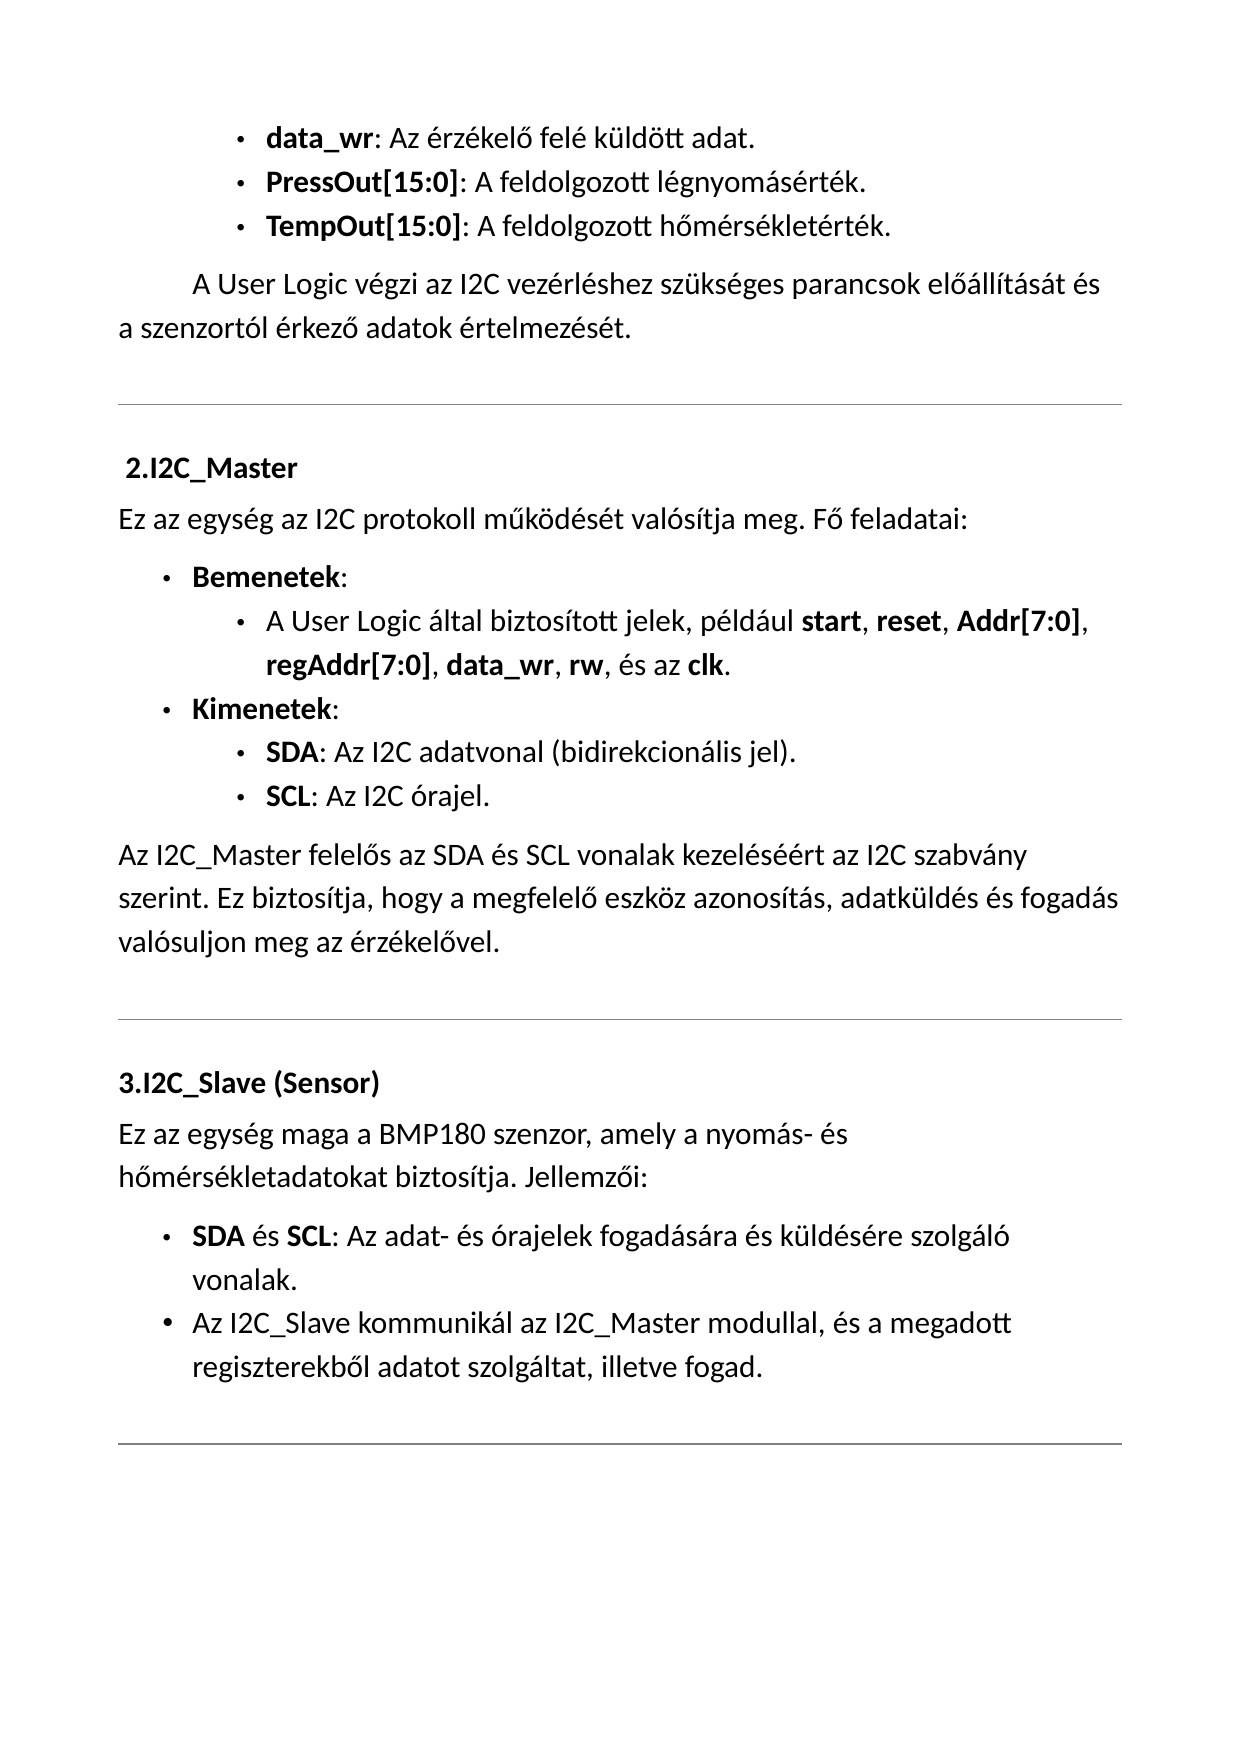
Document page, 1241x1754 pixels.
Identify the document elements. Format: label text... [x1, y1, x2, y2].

list SCL: Az I2C órajel. [236, 776, 1122, 814]
subtitle 3.I2C_Slave (Sensor) [118, 1063, 1122, 1101]
list TempOut[15:0]: A feldolgozott hőmérsékletérték. [236, 206, 1122, 244]
text A User Logic végzi az I2C vezérléshez szükséges parancsok előállítását és a szenzortól érkező adatok értelmezését. [118, 264, 1122, 346]
list data_wr: Az érzékelő felé küldött adat. [236, 118, 1122, 156]
subtitle 2.I2C_Master [118, 449, 1122, 487]
text Ez az egység az I2C protokoll működését valósítja meg. Fő feladatai: [118, 499, 1122, 537]
list A User Logic által biztosított jelek, például start, reset, Addr[7:0], regAddr[7:0], data_wr, rw, és az clk. [236, 601, 1122, 683]
list Bemenetek: [162, 558, 1122, 596]
text Ez az egység maga a BMP180 szenzor, amely a nyomás- és hőmérsékletadatokat biztosítja. Jellemzői: [118, 1114, 1122, 1196]
list Kimenetek: [162, 689, 1122, 727]
list SDA: Az I2C adatvonal (bidirekcionális jel). [236, 733, 1122, 771]
text Az I2C_Master felelős az SDA és SCL vonalak kezeléséért az I2C szabvány szerint. Ez biztosítja, hogy a megfelelő eszköz azonosítás, adatküldés és fogadás valósuljon meg az érzékelővel. [118, 835, 1122, 960]
list Az I2C_Slave kommunikál az I2C_Master modullal, és a megadott regiszterekből adatot szolgáltat, illetve fogad. [162, 1303, 1122, 1385]
list PressOut[15:0]: A feldolgozott légnyomásérték. [236, 162, 1122, 200]
list SDA és SCL: Az adat- és órajelek fogadására és küldésére szolgáló vonalak. [162, 1216, 1122, 1298]
